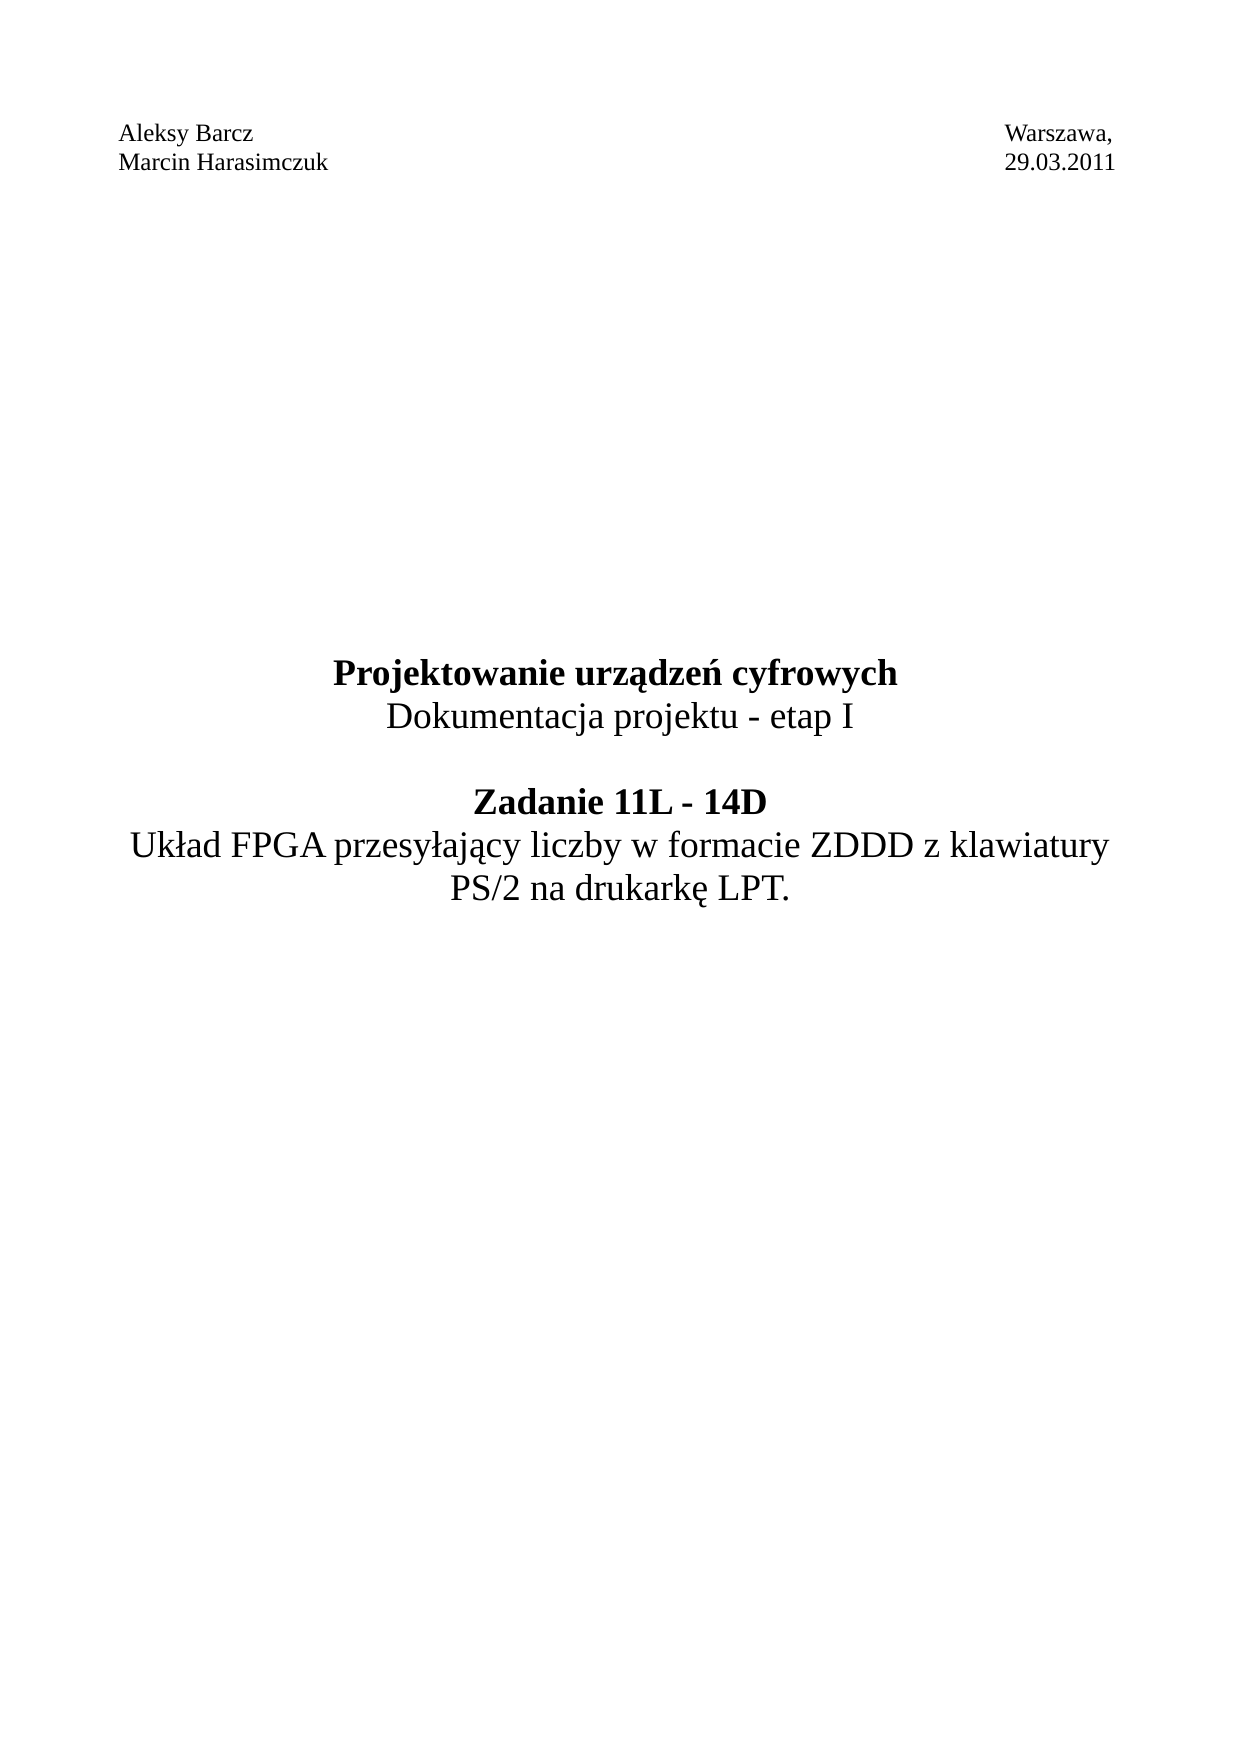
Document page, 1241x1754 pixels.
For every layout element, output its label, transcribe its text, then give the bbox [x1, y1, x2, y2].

text Układ FPGA przesyłający liczby w formacie ZDDD z klawiatury PS/2 na drukarkę LPT. [118, 822, 1122, 909]
text Marcin Harasimczuk 29.03.2011 [118, 147, 1122, 176]
text Zadanie 11L - 14D [118, 779, 1122, 822]
text Aleksy Barcz Warszawa, [118, 118, 1122, 147]
text Projektowanie urządzeń cyfrowych [118, 650, 1122, 693]
text Dokumentacja projektu - etap I [118, 693, 1122, 736]
